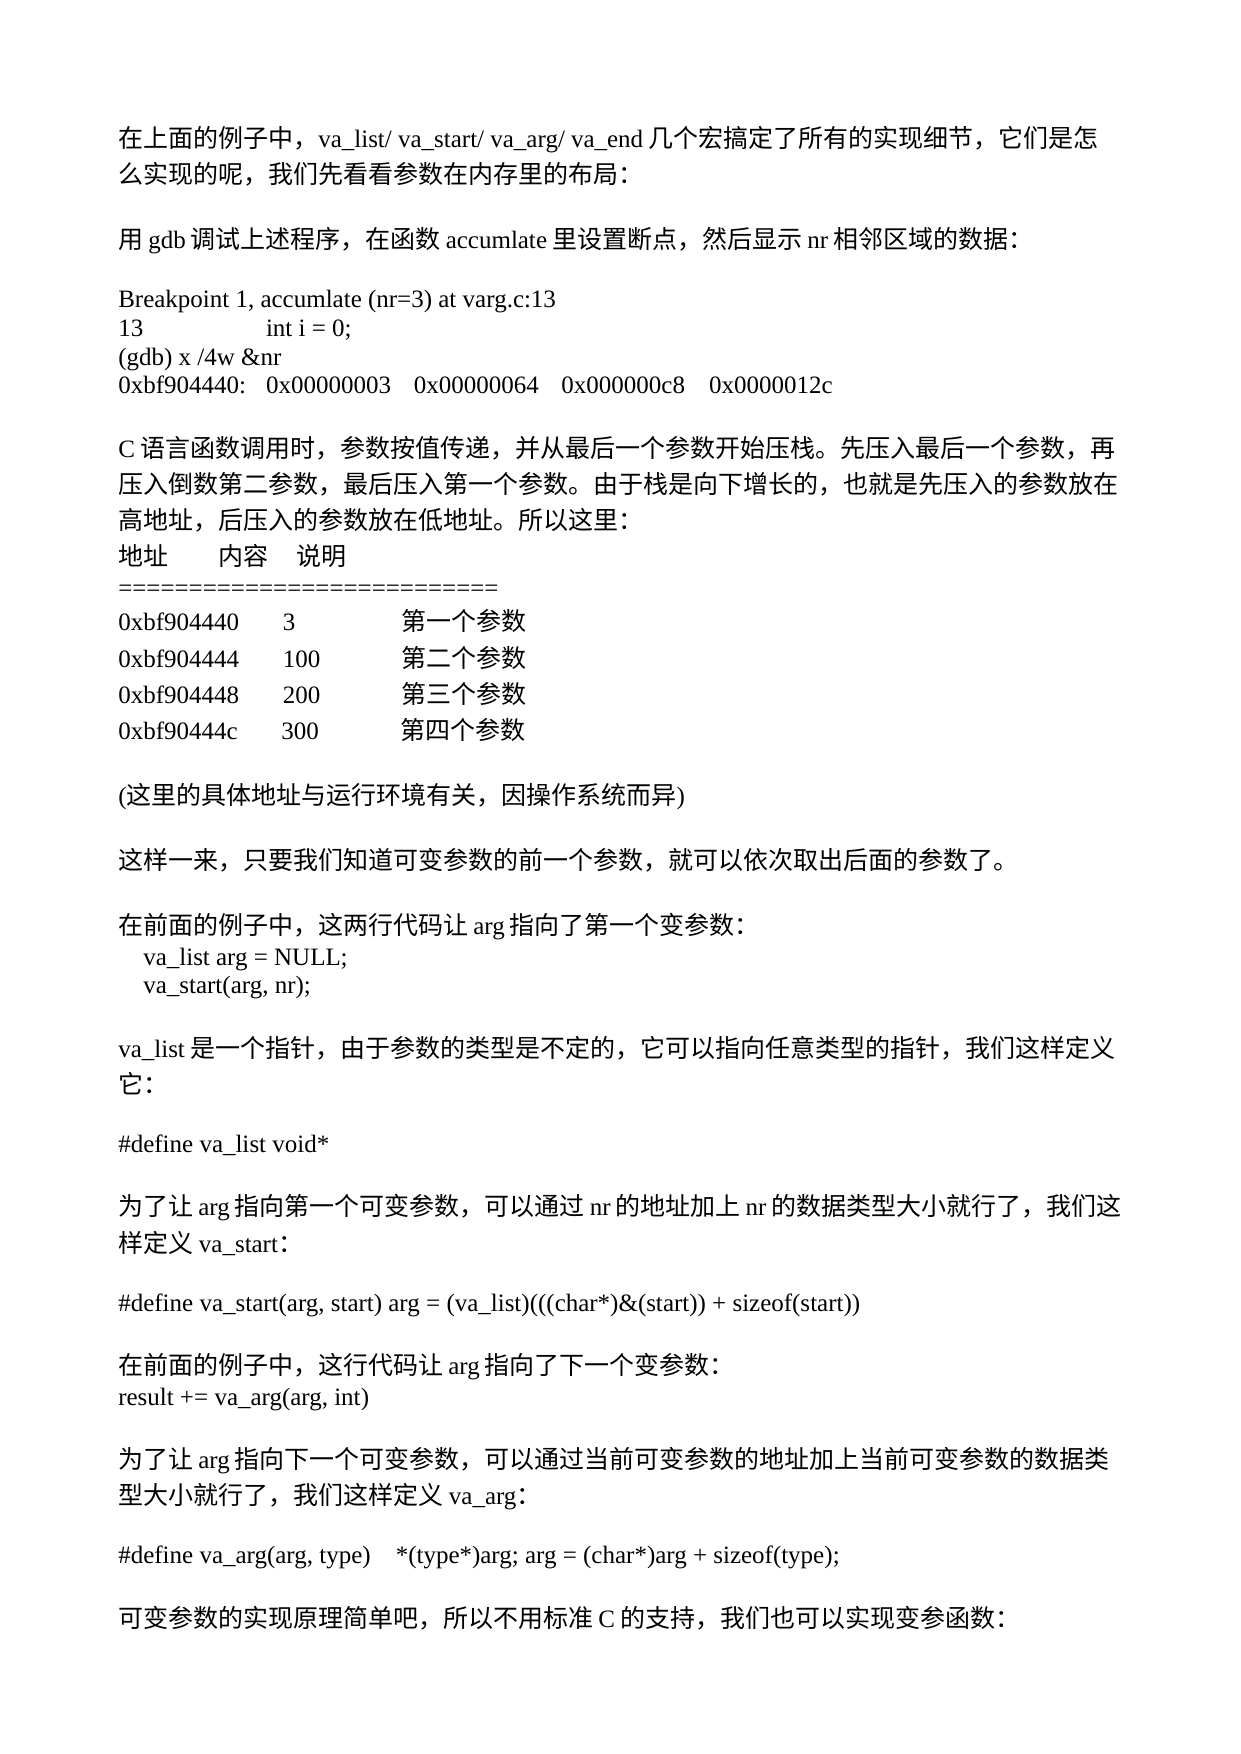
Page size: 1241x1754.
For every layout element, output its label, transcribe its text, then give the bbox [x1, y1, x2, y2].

text 这样一来，只要我们知道可变参数的前一个参数，就可以依次取出后面的参数了。 [118, 841, 1122, 877]
text va_list arg = NULL; [118, 942, 1122, 971]
text 用gdb调试上述程序，在函数accumlate里设置断点，然后显示nr相邻区域的数据： [118, 219, 1122, 256]
text (gdb) x /4w &nr [118, 342, 1122, 371]
text 0xbf904444 100 第二个参数 [118, 638, 1122, 674]
text 0xbf90444c 300 第四个参数 [118, 711, 1122, 747]
text 可变参数的实现原理简单吧，所以不用标准C的支持，我们也可以实现变参函数： [118, 1598, 1122, 1634]
text 地址 内容 说明 [118, 537, 1122, 573]
text C语言函数调用时，参数按值传递，并从最后一个参数开始压栈。先压入最后一个参数，再压入倒数第二参数，最后压入第一个参数。由于栈是向下增长的，也就是先压入的参数放在高地址，后压入的参数放在低地址。所以这里： [118, 428, 1122, 537]
text =========================== [118, 573, 1122, 602]
text 为了让arg指向第一个可变参数，可以通过nr的地址加上nr的数据类型大小就行了，我们这样定义 va_start： [118, 1187, 1122, 1259]
text 13 int i = 0; [118, 313, 1122, 342]
text Breakpoint 1, accumlate (nr=3) at varg.c:13 [118, 284, 1122, 313]
text 0xbf904440 3 第一个参数 [118, 602, 1122, 638]
text #define va_start(arg, start) arg = (va_list)(((char*)&(start)) + sizeof(start)) [118, 1288, 1122, 1317]
text #define va_list void* [118, 1129, 1122, 1158]
text (这里的具体地址与运行环境有关，因操作系统而异) [118, 776, 1122, 812]
text 在前面的例子中，这两行代码让arg指向了第一个变参数： [118, 906, 1122, 942]
text #define va_arg(arg, type) *(type*)arg; arg = (char*)arg + sizeof(type); [118, 1541, 1122, 1569]
text 为了让arg指向下一个可变参数，可以通过当前可变参数的地址加上当前可变参数的数据类型大小就行了，我们这样定义 va_arg： [118, 1439, 1122, 1512]
text 在上面的例子中，va_list/ va_start/ va_arg/ va_end几个宏搞定了所有的实现细节，它们是怎么实现的呢，我们先看看参数在内存里的布局： [118, 118, 1122, 191]
text va_list是一个指针，由于参数的类型是不定的，它可以指向任意类型的指针，我们这样定义它： [118, 1028, 1122, 1101]
text 0xbf904448 200 第三个参数 [118, 674, 1122, 711]
text 在前面的例子中，这行代码让arg指向了下一个变参数： [118, 1346, 1122, 1382]
text 0xbf904440: 0x00000003 0x00000064 0x000000c8 0x0000012c [118, 371, 1122, 399]
text result += va_arg(arg, int) [118, 1382, 1122, 1411]
text va_start(arg, nr); [118, 971, 1122, 999]
